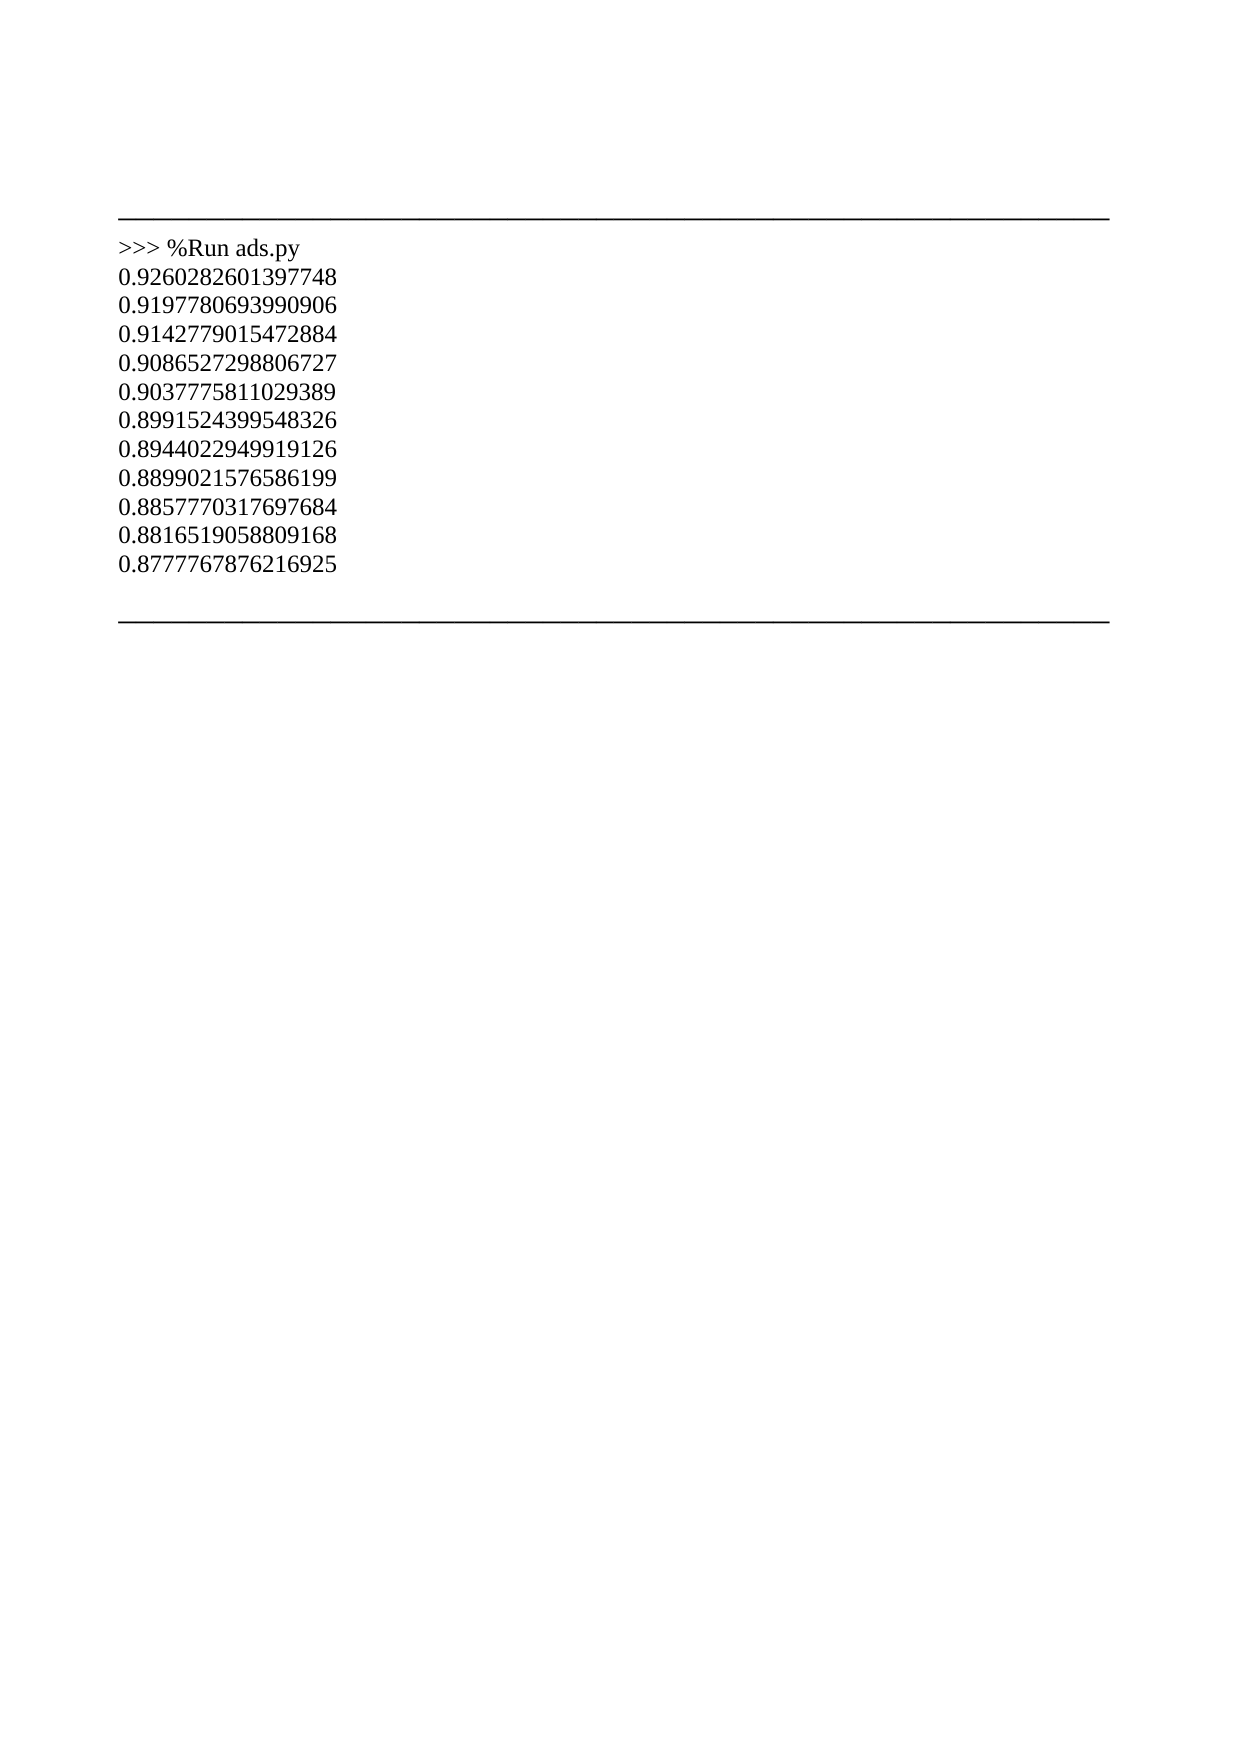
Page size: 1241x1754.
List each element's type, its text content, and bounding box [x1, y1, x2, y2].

text ──────────────────────────────────────────────────────── [118, 204, 1122, 233]
text 0.9086527298806727 [118, 348, 1122, 377]
text >>> %Run ads.py [118, 233, 1122, 262]
text 0.8816519058809168 [118, 521, 1122, 549]
text 0.9142779015472884 [118, 319, 1122, 348]
text 0.8777767876216925 [118, 549, 1122, 578]
text 0.8991524399548326 [118, 406, 1122, 434]
text 0.8944022949919126 [118, 434, 1122, 463]
text 0.8857770317697684 [118, 492, 1122, 521]
text 0.8899021576586199 [118, 463, 1122, 492]
text 0.9037775811029389 [118, 377, 1122, 406]
text 0.9197780693990906 [118, 291, 1122, 319]
text ──────────────────────────────────────────────────────── [118, 607, 1122, 636]
text 0.9260282601397748 [118, 262, 1122, 291]
